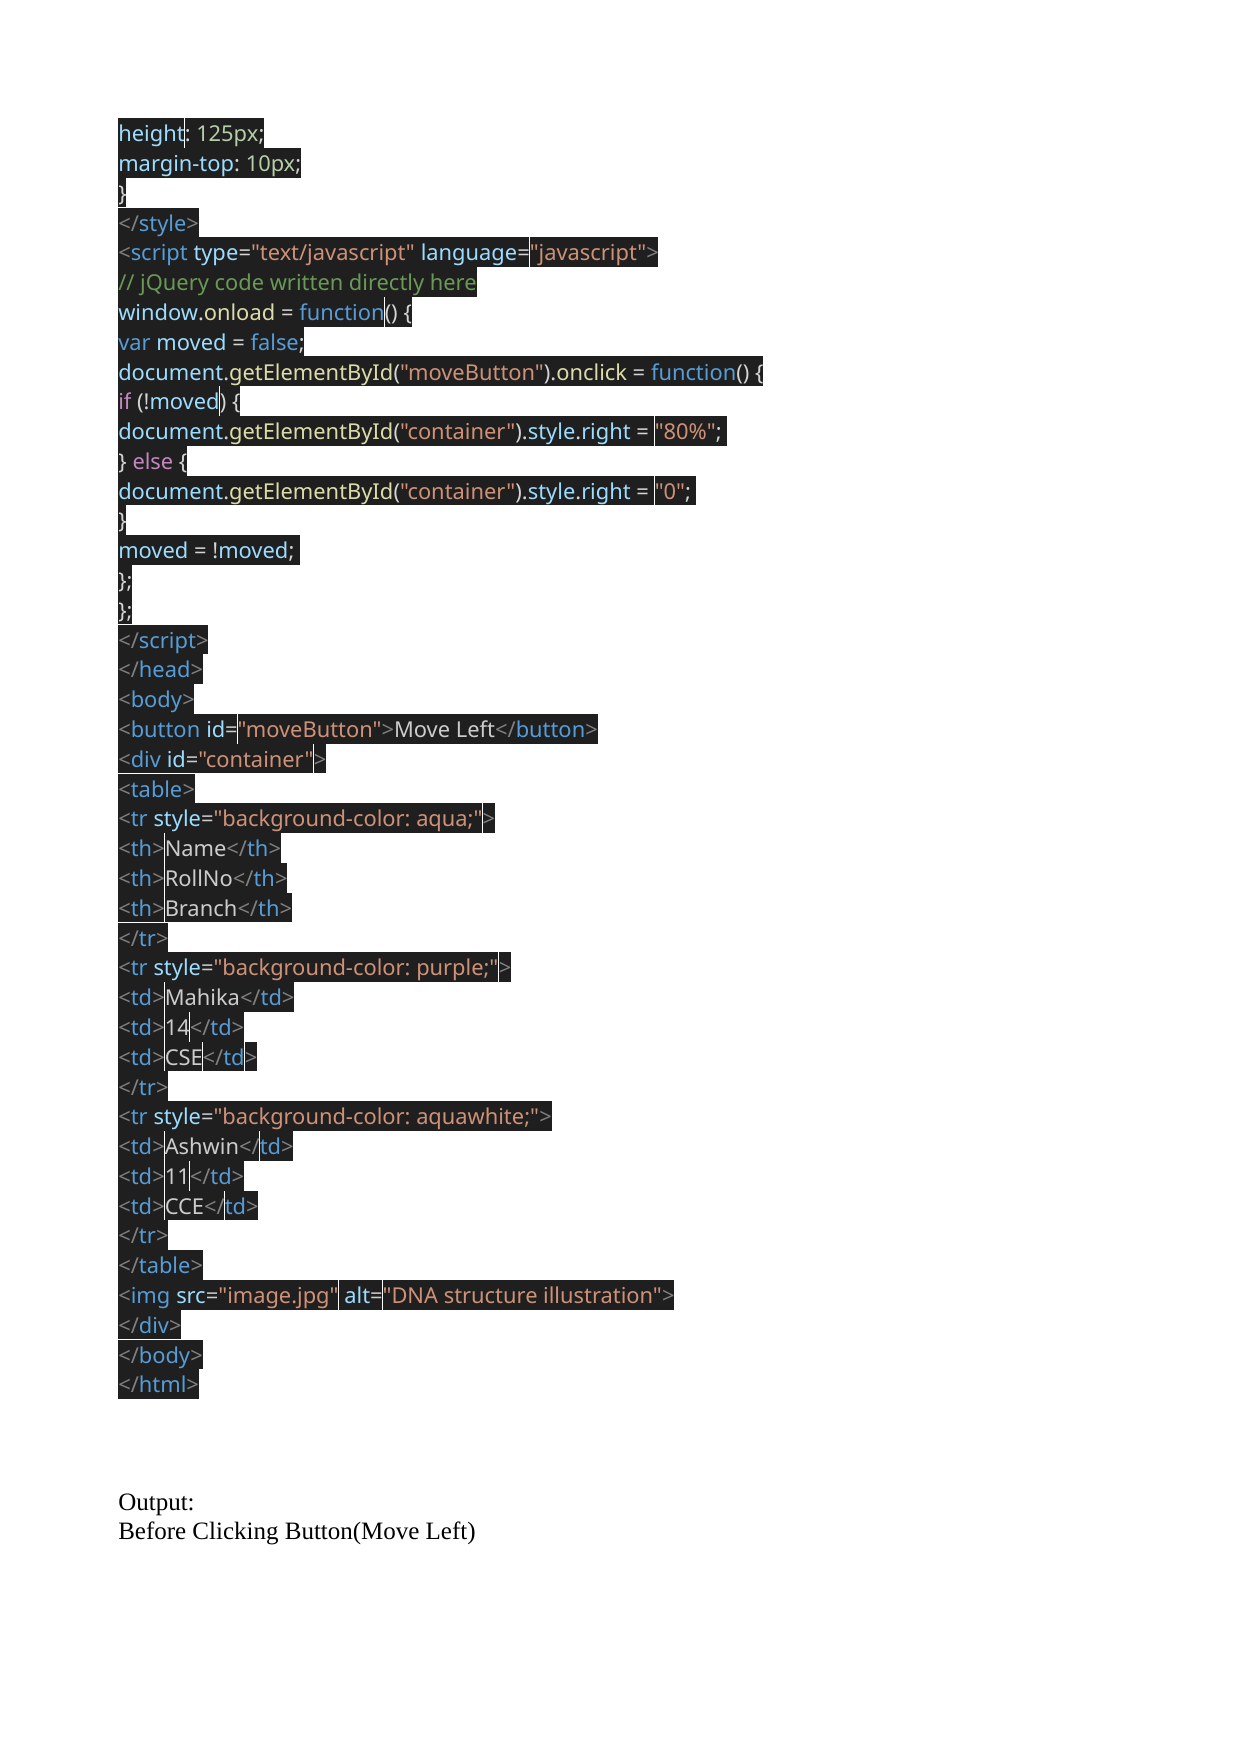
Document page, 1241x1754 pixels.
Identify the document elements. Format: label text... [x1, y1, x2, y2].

text document.getElementById("container").style.right = "80%"; [118, 416, 1122, 446]
text <td>CCE</td> [118, 1191, 1122, 1220]
text <table> [118, 773, 1122, 803]
text </body> [118, 1339, 1122, 1369]
text document.getElementById("container").style.right = "0"; [118, 476, 1122, 505]
text </tr> [118, 1220, 1122, 1250]
text <td>CSE</td> [118, 1042, 1122, 1071]
text <td>Mahika</td> [118, 982, 1122, 1012]
text } [118, 505, 1122, 535]
text Output: [118, 1487, 1122, 1516]
text <td>Ashwin</td> [118, 1131, 1122, 1161]
text <tr style="background-color: aqua;"> [118, 803, 1122, 833]
text </table> [118, 1250, 1122, 1280]
text <button id="moveButton">Move Left</button> [118, 714, 1122, 744]
text <th>Name</th> [118, 833, 1122, 863]
text <th>RollNo</th> [118, 863, 1122, 893]
text <body> [118, 684, 1122, 714]
text <script type="text/javascript" language="javascript"> [118, 237, 1122, 267]
text </script> [118, 624, 1122, 654]
text <td>14</td> [118, 1012, 1122, 1042]
text <div id="container"> [118, 744, 1122, 773]
text <th>Branch</th> [118, 893, 1122, 922]
text window.onload = function() { [118, 297, 1122, 327]
text moved = !moved; [118, 535, 1122, 565]
text document.getElementById("moveButton").onclick = function() { [118, 356, 1122, 386]
text // jQuery code written directly here [118, 267, 1122, 297]
text <img src="image.jpg" alt="DNA structure illustration"> [118, 1280, 1122, 1310]
text }; [118, 565, 1122, 595]
text </tr> [118, 1071, 1122, 1101]
text </html> [118, 1369, 1122, 1399]
text var moved = false; [118, 327, 1122, 356]
text <tr style="background-color: aquawhite;"> [118, 1101, 1122, 1131]
text } else { [118, 446, 1122, 476]
text </div> [118, 1310, 1122, 1339]
text }; [118, 595, 1122, 624]
text Before Clicking Button(Move Left) [118, 1516, 1122, 1545]
text </tr> [118, 922, 1122, 952]
text margin-top: 10px; [118, 148, 1122, 178]
text } [118, 178, 1122, 207]
text height: 125px; [118, 118, 1122, 148]
text <td>11</td> [118, 1161, 1122, 1191]
text </head> [118, 654, 1122, 684]
text if (!moved) { [118, 386, 1122, 416]
text </style> [118, 207, 1122, 237]
text <tr style="background-color: purple;"> [118, 952, 1122, 982]
